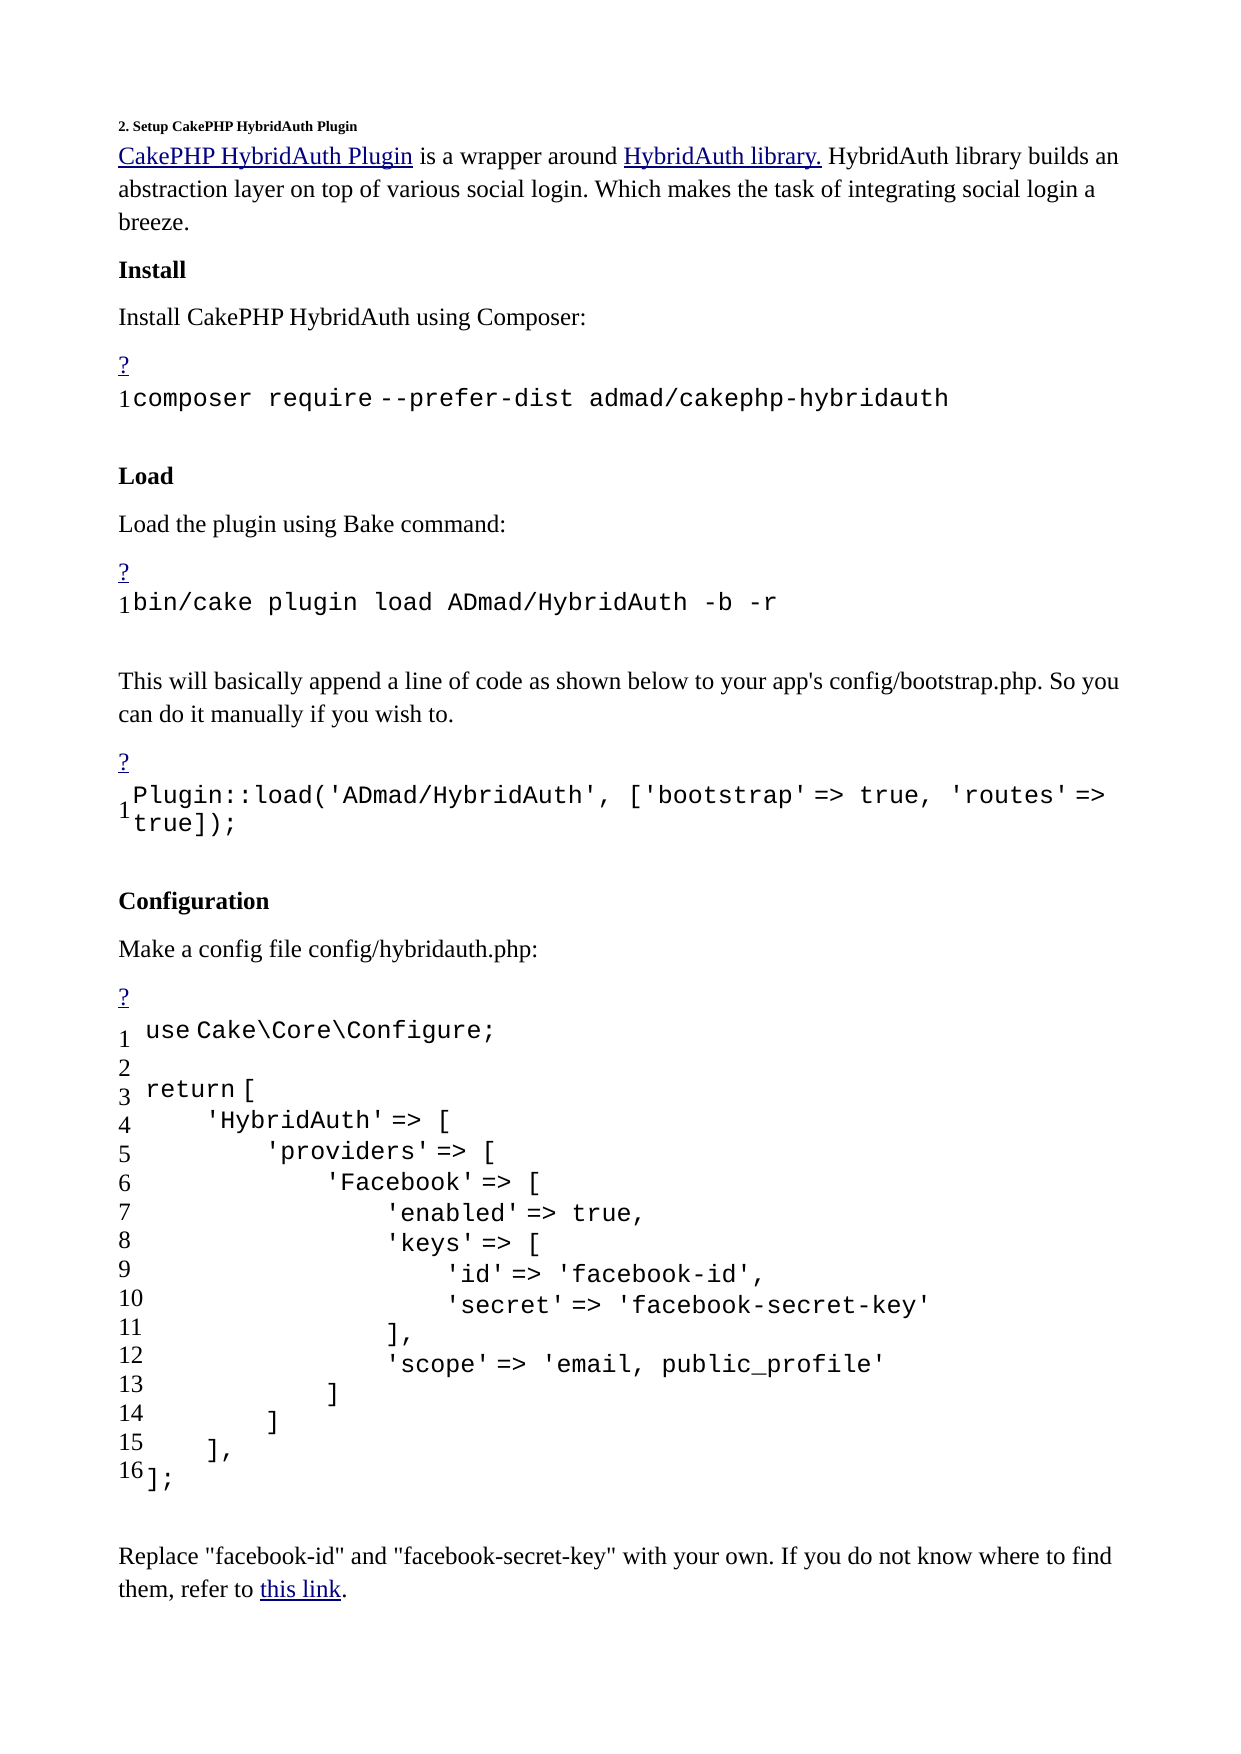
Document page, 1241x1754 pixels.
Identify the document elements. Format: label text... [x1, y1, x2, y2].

table_header composer require --prefer-dist admad/cakephp-hybridauth [133, 383, 956, 414]
table_header 1 [118, 780, 133, 839]
text Load [118, 461, 1122, 490]
text Load the plugin using Bake command: [118, 509, 1122, 538]
text Replace "facebook-id" and "facebook-secret-key" with your own. If you do not know where to find them, refer to this link. [118, 1541, 1122, 1603]
text ? [118, 747, 1122, 775]
table_header 1 2 3 4 5 6 7 8 9 10 11 12 13 14 15 16 [118, 1015, 145, 1493]
subtitle 2. Setup CakePHP HybridAuth Plugin [118, 118, 1122, 135]
text Install [118, 255, 1122, 283]
table_header 1 [118, 383, 133, 414]
text CakePHP HybridAuth Plugin is a wrapper around HybridAuth library. HybridAuth library builds an abstraction layer on top of various social login. Which makes the task of integrating social login a breeze. [118, 141, 1122, 236]
table_header use Cake\Core\Configure; return [ 'HybridAuth' => [ 'providers' => [ 'Facebook' => [ 'enabled' => true, 'keys' => [ 'id' => 'facebook-id', 'secret' => 'facebook-secret-key' ], 'scope' => 'email, public_profile' ] ] ], ]; [145, 1015, 948, 1493]
text Configuration [118, 886, 1122, 915]
text ? [118, 557, 1122, 585]
text Install CakePHP HybridAuth using Composer: [118, 302, 1122, 331]
table_header Plugin::load('ADmad/HybridAuth', ['bootstrap' => true, 'routes' => true]); [133, 780, 1122, 839]
text Make a config file config/hybridauth.php: [118, 934, 1122, 963]
text ? [118, 982, 1122, 1010]
text ? [118, 350, 1122, 379]
table_header 1 [118, 590, 133, 618]
table_header bin/cake plugin load ADmad/HybridAuth -b -r [133, 590, 789, 618]
text This will basically append a line of code as shown below to your app's config/bootstrap.php. So you can do it manually if you wish to. [118, 666, 1122, 728]
